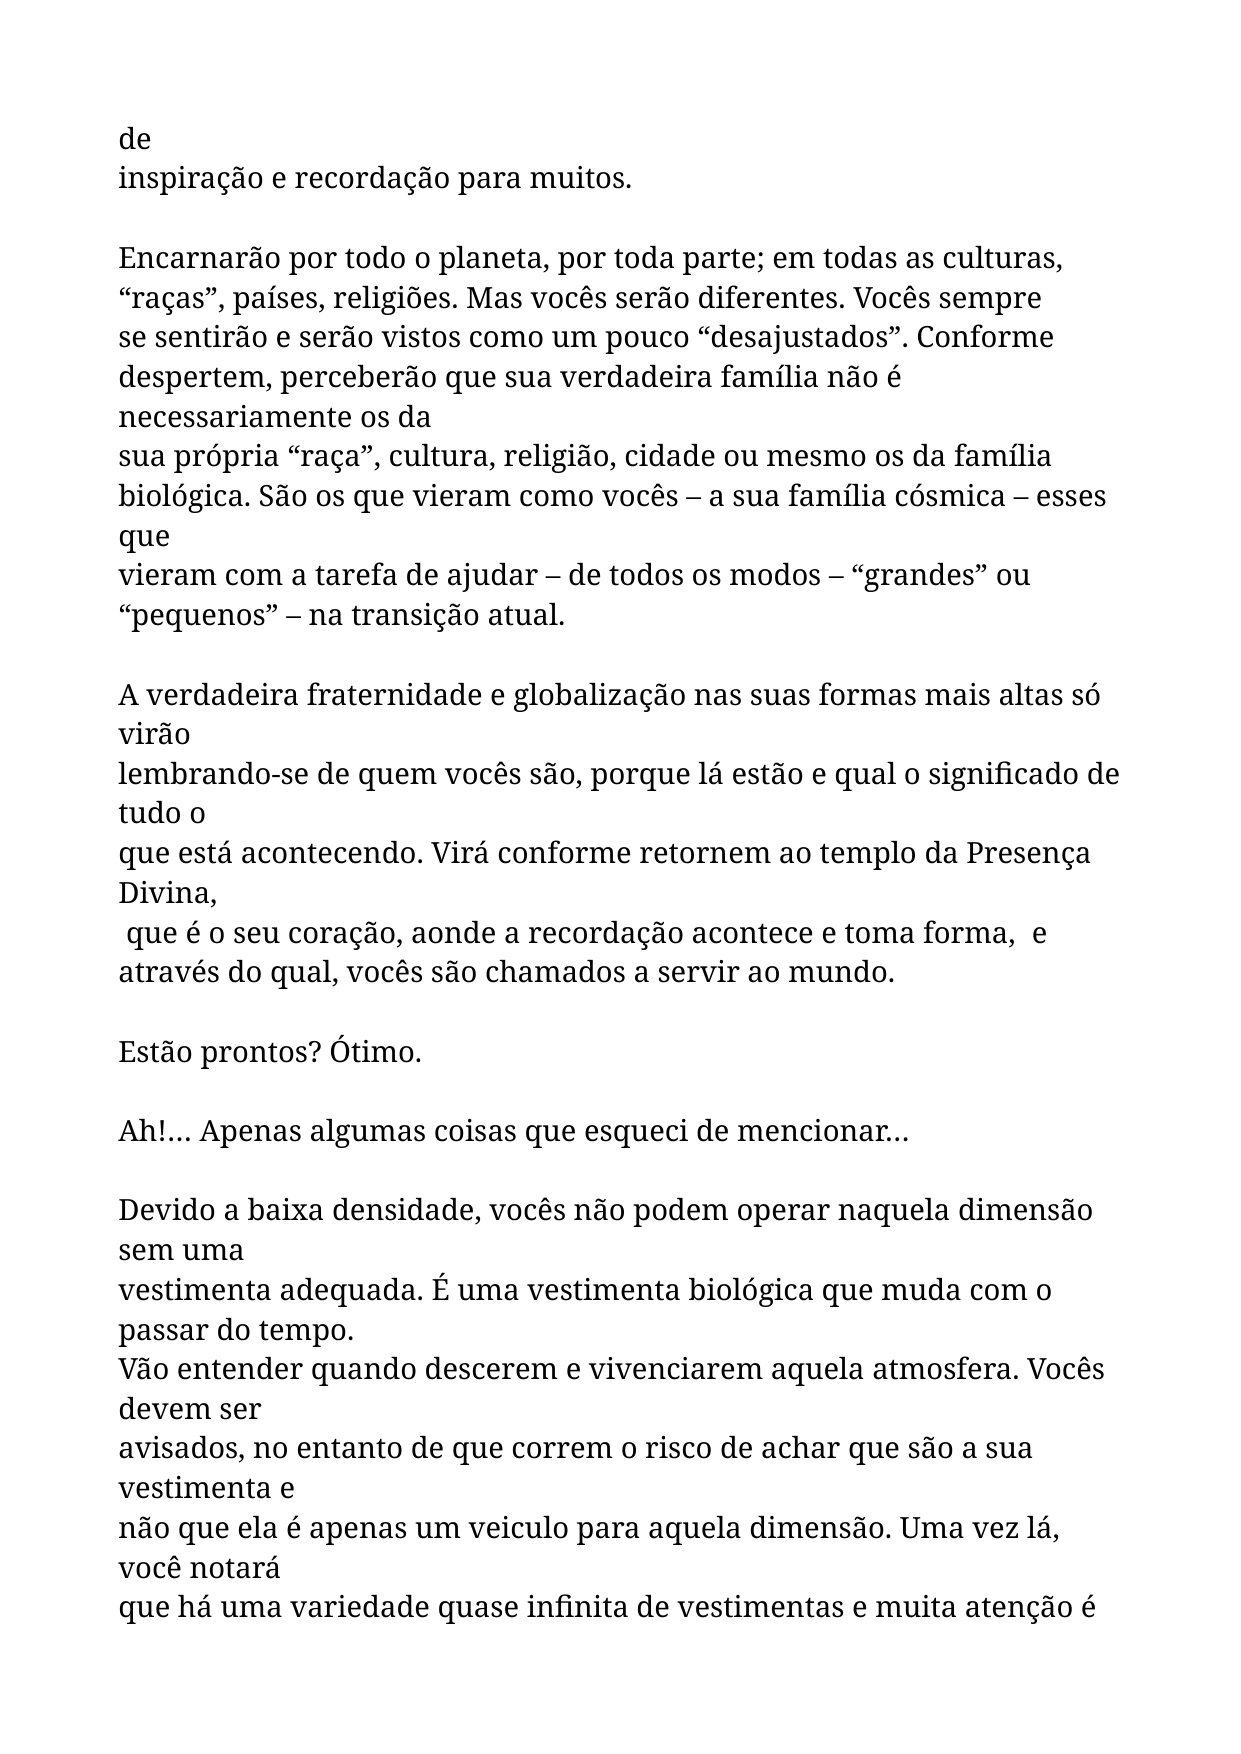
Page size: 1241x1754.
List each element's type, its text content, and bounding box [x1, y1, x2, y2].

text Devido a baixa densidade, vocês não podem operar naquela dimensão sem uma vestimenta adequada. É uma vestimenta biológica que muda com o passar do tempo. Vão entender quando descerem e vivenciarem aquela atmosfera. Vocês devem ser avisados, no entanto de que correm o risco de achar que são a sua vestimenta e não que ela é apenas um veiculo para aquela dimensão. Uma vez lá, você notará que há uma variedade quase infinita de vestimentas e muita atenção é [118, 1150, 1122, 1626]
text de inspiração e recordação para muitos. [118, 118, 1122, 197]
text Encarnarão por todo o planeta, por toda parte; em todas as culturas, “raças”, países, religiões. Mas vocês serão diferentes. Vocês sempre se sentirão e serão vistos como um pouco “desajustados”. Conforme despertem, perceberão que sua verdadeira família não é necessariamente os da sua própria “raça”, cultura, religião, cidade ou mesmo os da família biológica. São os que vieram como vocês – a sua família cósmica – esses que vieram com a tarefa de ajudar – de todos os modos – “grandes” ou “pequenos” – na transição atual. [118, 197, 1122, 634]
text Ah!… Apenas algumas coisas que esqueci de mencionar… [118, 1071, 1122, 1150]
text Estão prontos? Ótimo. [118, 1031, 1122, 1071]
text A verdadeira fraternidade e globalização nas suas formas mais altas só virão lembrando-se de quem vocês são, porque lá estão e qual o significado de tudo o que está acontecendo. Virá conforme retornem ao templo da Presença Divina, que é o seu coração, aonde a recordação acontece e toma forma, e através do qual, vocês são chamados a servir ao mundo. [118, 634, 1122, 991]
